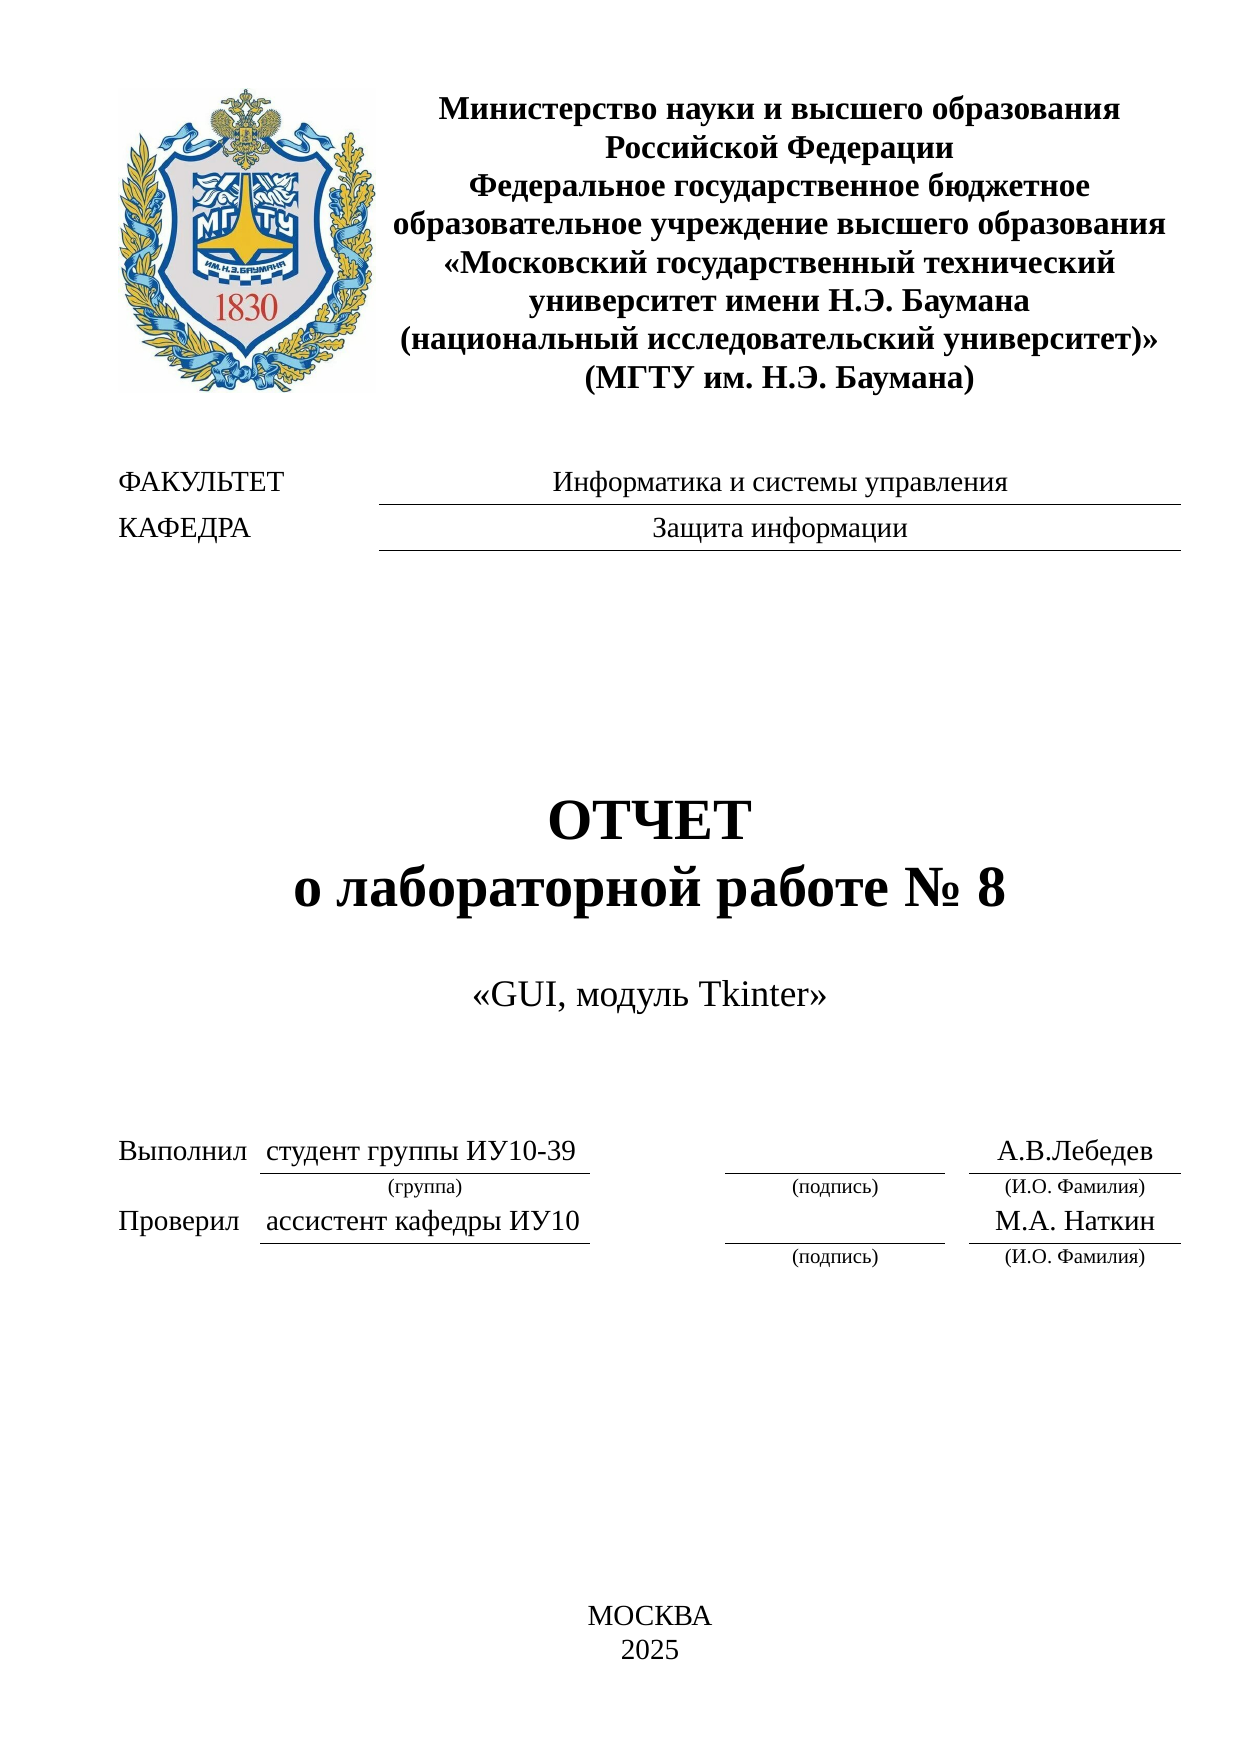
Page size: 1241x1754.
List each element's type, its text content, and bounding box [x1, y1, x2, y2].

table_header Выполнил [118, 1128, 260, 1173]
table_header [945, 1128, 969, 1173]
title ОТЧЕТ о лабораторной работе № 8 [118, 785, 1181, 919]
table_cell [945, 1173, 969, 1198]
picture [118, 88, 376, 393]
table_cell Проверил [118, 1198, 260, 1243]
table_cell (подпись) [725, 1244, 945, 1268]
table_cell [945, 1198, 969, 1243]
subtitle «GUI, модуль Tkinter» [118, 971, 1181, 1014]
table_cell (И.О. Фамилия) [969, 1174, 1181, 1198]
table_cell [118, 1243, 260, 1268]
table_cell М.А. Наткин [969, 1198, 1181, 1243]
table_cell Защита информации [379, 505, 1181, 550]
table_cell [590, 1198, 725, 1243]
table_cell [725, 1198, 945, 1243]
table_cell (подпись) [725, 1174, 945, 1198]
table_header Информатика и системы управления [379, 459, 1181, 504]
table_cell КАФЕДРА [118, 504, 379, 550]
table_header [590, 1128, 725, 1173]
table_cell ассистент кафедры ИУ10 [260, 1198, 589, 1243]
table_header [725, 1128, 945, 1173]
table_header студент группы ИУ10-39 [260, 1128, 589, 1173]
table_header ФАКУЛЬТЕТ [118, 459, 379, 504]
table_cell (И.О. Фамилия) [969, 1244, 1181, 1268]
table_cell [590, 1173, 725, 1198]
table_cell [260, 1244, 589, 1268]
table_cell [945, 1243, 969, 1268]
table_cell [590, 1243, 725, 1268]
table_cell (группа) [260, 1174, 589, 1198]
table_cell [118, 1173, 260, 1198]
table_header А.В.Лебедев [969, 1128, 1181, 1173]
